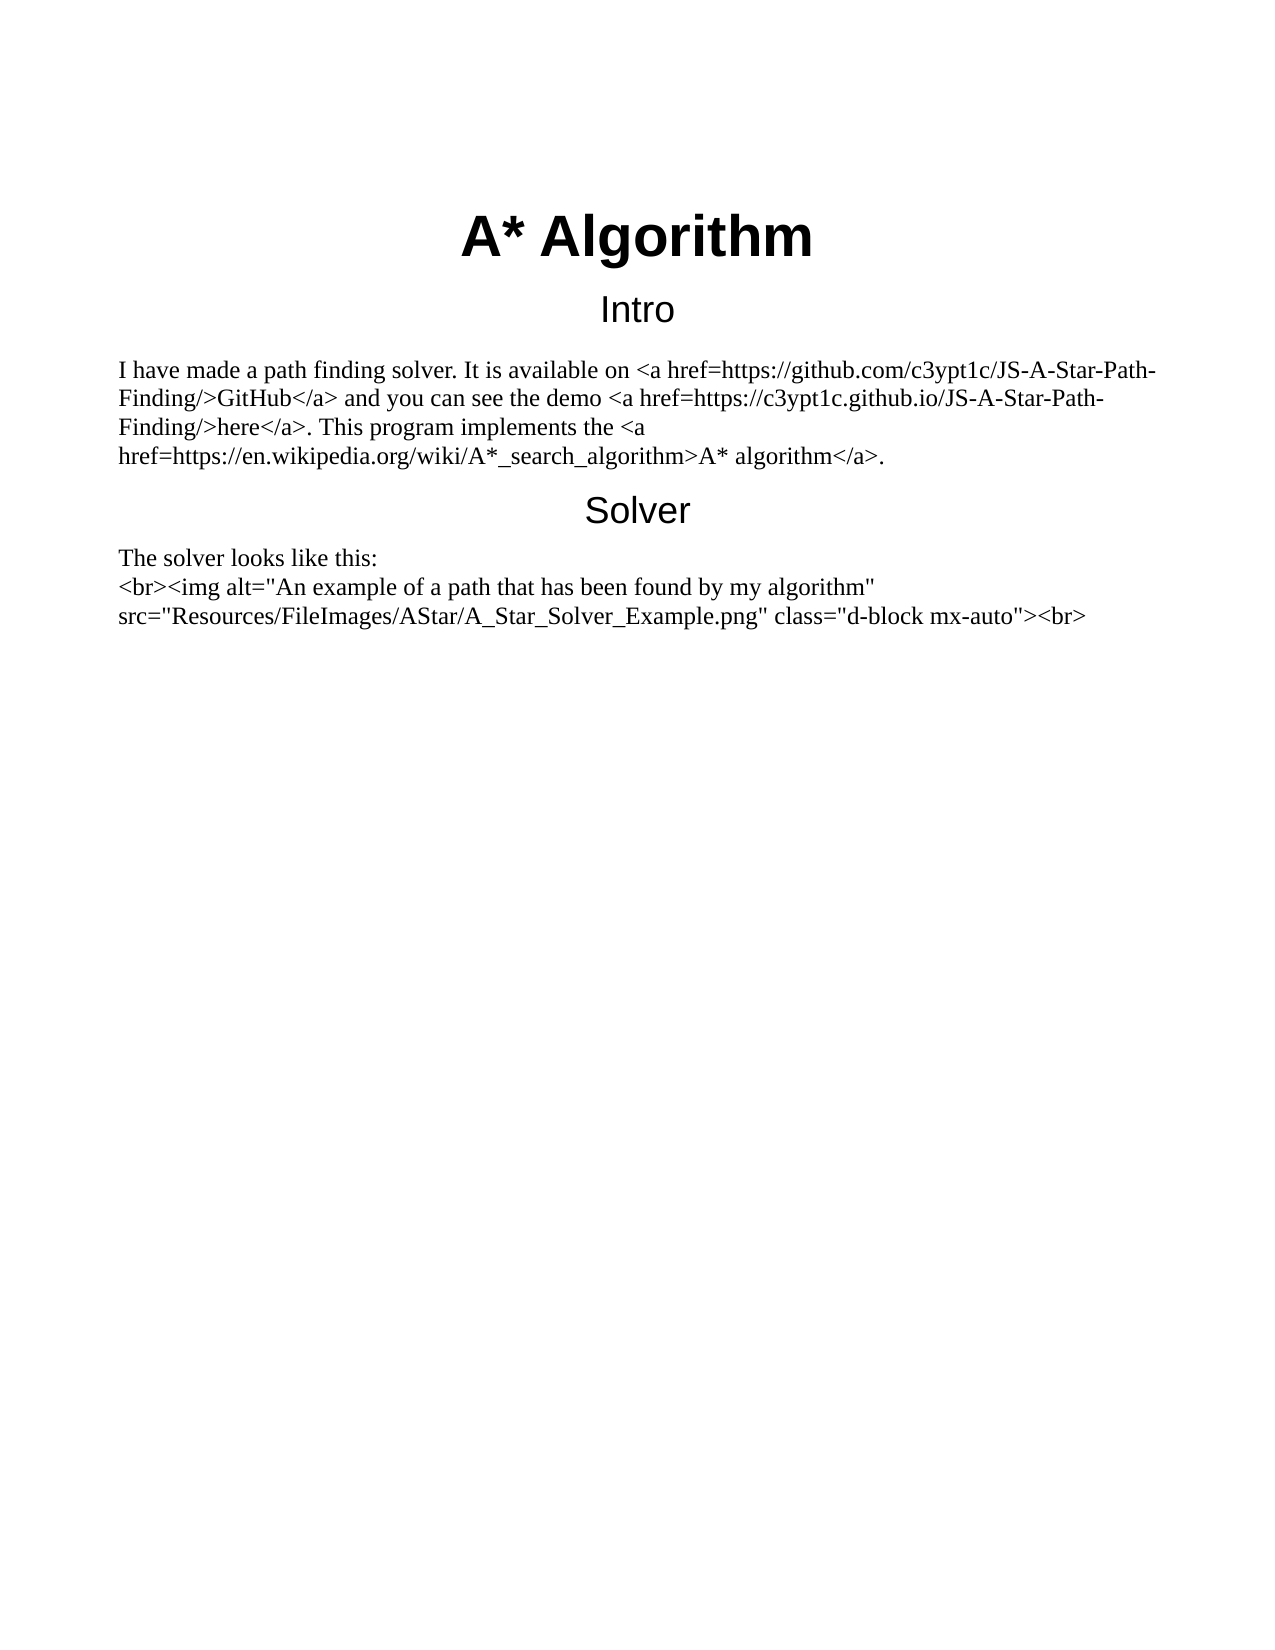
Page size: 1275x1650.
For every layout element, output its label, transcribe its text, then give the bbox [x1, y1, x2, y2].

subtitle Solver [118, 488, 1157, 531]
text The solver looks like this: [118, 543, 1157, 572]
text I have made a path finding solver. It is available on <a href=https://github.com/c3ypt1c/JS-A-Star-Path-Finding/>GitHub</a> and you can see the demo <a href=https://c3ypt1c.github.io/JS-A-Star-Path-Finding/>here</a>. This program implements the <a href=https://en.wikipedia.org/wiki/A*_search_algorithm>A* algorithm</a>. [118, 355, 1157, 470]
text <br><img alt="An example of a path that has been found by my algorithm" src="Resources/FileImages/AStar/A_Star_Solver_Example.png" class="d-block mx-auto"><br> [118, 572, 1157, 630]
subtitle Intro [118, 287, 1157, 330]
title A* Algorithm [118, 201, 1157, 268]
